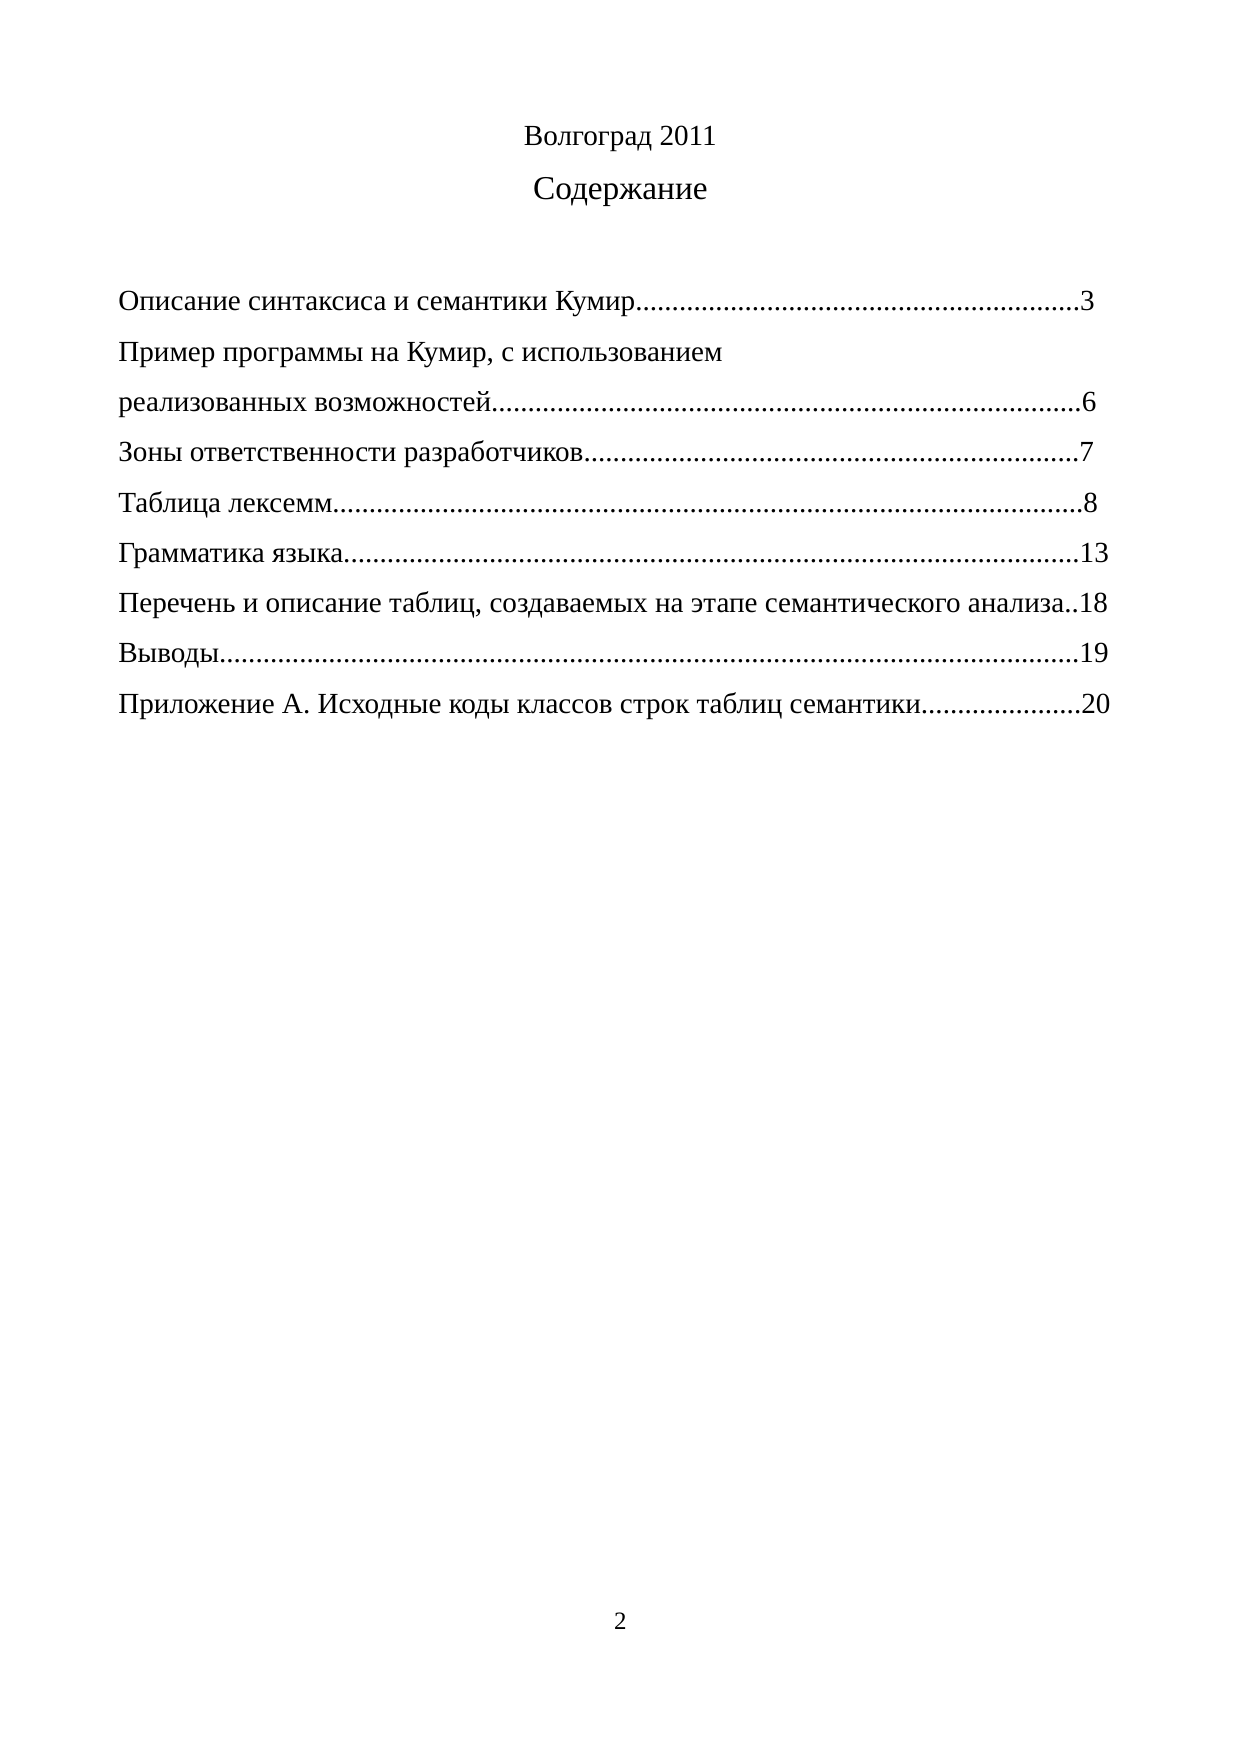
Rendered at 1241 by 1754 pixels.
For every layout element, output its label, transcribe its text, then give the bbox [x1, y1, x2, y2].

text реализованных возможностей.................................................................................6 [118, 384, 1122, 418]
text Перечень и описание таблиц, создаваемых на этапе семантического анализа..18 [118, 585, 1122, 619]
text Волгоград 2011 [118, 118, 1122, 152]
text Выводы......................................................................................................................19 [118, 636, 1122, 669]
text Приложение А. Исходные коды классов строк таблиц семантики......................20 [118, 686, 1122, 719]
text Описание синтаксиса и семантики Кумир.............................................................3 [118, 283, 1122, 317]
text Грамматика языка.....................................................................................................13 [118, 535, 1122, 568]
text Пример программы на Кумир, с использованием [118, 334, 1122, 367]
text Содержание [118, 168, 1122, 207]
text Таблица лексемм.......................................................................................................8 [118, 485, 1122, 518]
text Зоны ответственности разработчиков....................................................................7 [118, 434, 1122, 468]
